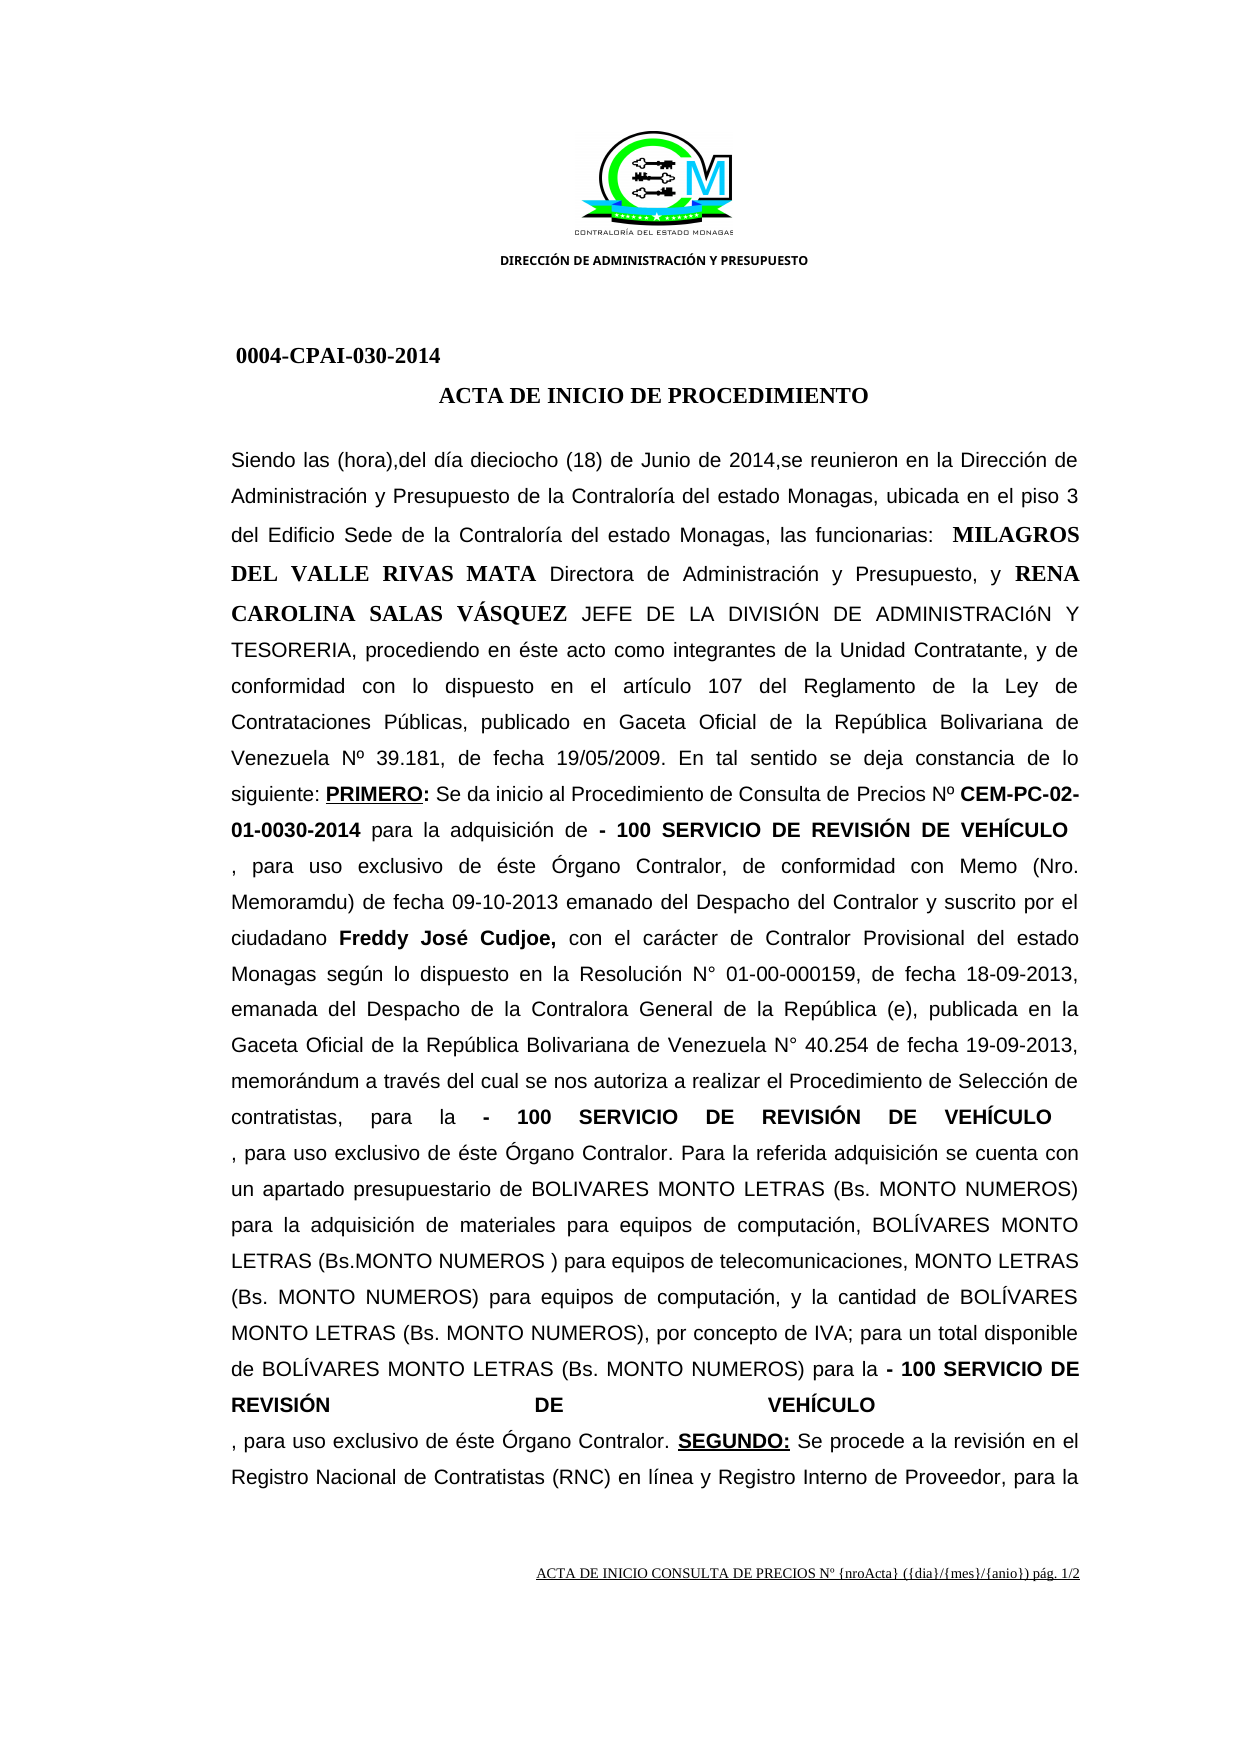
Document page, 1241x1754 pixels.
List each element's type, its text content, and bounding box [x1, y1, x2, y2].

picture [574, 131, 733, 235]
text ACTA DE INICIO DE PROCEDIMIENTO [228, 382, 1080, 408]
text 0004-CPAI-030-2014 [230, 342, 1080, 369]
text Siendo las (hora),del día dieciocho (18) de Junio de 2014,se reunieron en la Dirección de Administración y Presupuesto de la Contraloría del estado Monagas, ubicada en el piso 3 del Edificio Sede de la Contraloría del estado Monagas, las funcionarias: MILAGROS DEL VALLE RIVAS MATA Directora de Administración y Presupuesto, y RENA CAROLINA SALAS VÁSQUEZ JEFE DE LA DIVISIÓN DE ADMINISTRACIóN Y TESORERIA, procediendo en éste acto como integrantes de la Unidad Contratante, y de conformidad con lo dispuesto en el artículo 107 del Reglamento de la Ley de Contrataciones Públicas, publicado en Gaceta Oficial de la República Bolivariana de Venezuela Nº 39.181, de fecha 19/05/2009. En tal sentido se deja constancia de lo siguiente: PRIMERO: Se da inicio al Procedimiento de Consulta de Precios Nº CEM-PC-02-01-0030-2014 para la adquisición de - 100 SERVICIO DE REVISIÓN DE VEHÍCULO , para uso exclusivo de éste Órgano Contralor, de conformidad con Memo (Nro. Memoramdu) de fecha 09-10-2013 emanado del Despacho del Contralor y suscrito por el ciudadano Freddy José Cudjoe, con el carácter de Contralor Provisional del estado Monagas según lo dispuesto en la Resolución N° 01-00-000159, de fecha 18-09-2013, emanada del Despacho de la Contralora General de la República (e), publicada en la Gaceta Oficial de la República Bolivariana de Venezuela N° 40.254 de fecha 19-09-2013, memorándum a través del cual se nos autoriza a realizar el Procedimiento de Selección de contratistas, para la - 100 SERVICIO DE REVISIÓN DE VEHÍCULO , para uso exclusivo de éste Órgano Contralor. Para la referida adquisición se cuenta con un apartado presupuestario de BOLIVARES MONTO LETRAS (Bs. MONTO NUMEROS) para la adquisición de materiales para equipos de computación, BOLÍVARES MONTO LETRAS (Bs.MONTO NUMEROS ) para equipos de telecomunicaciones, MONTO LETRAS (Bs. MONTO NUMEROS) para equipos de computación, y la cantidad de BOLÍVARES MONTO LETRAS (Bs. MONTO NUMEROS), por concepto de IVA; para un total disponible de BOLÍVARES MONTO LETRAS (Bs. MONTO NUMEROS) para la - 100 SERVICIO DE REVISIÓN DE VEHÍCULO , para uso exclusivo de éste Órgano Contralor. SEGUNDO: Se procede a la revisión en el Registro Nacional de Contratistas (RNC) en línea y Registro Interno de Proveedor, para la [231, 448, 1080, 1488]
